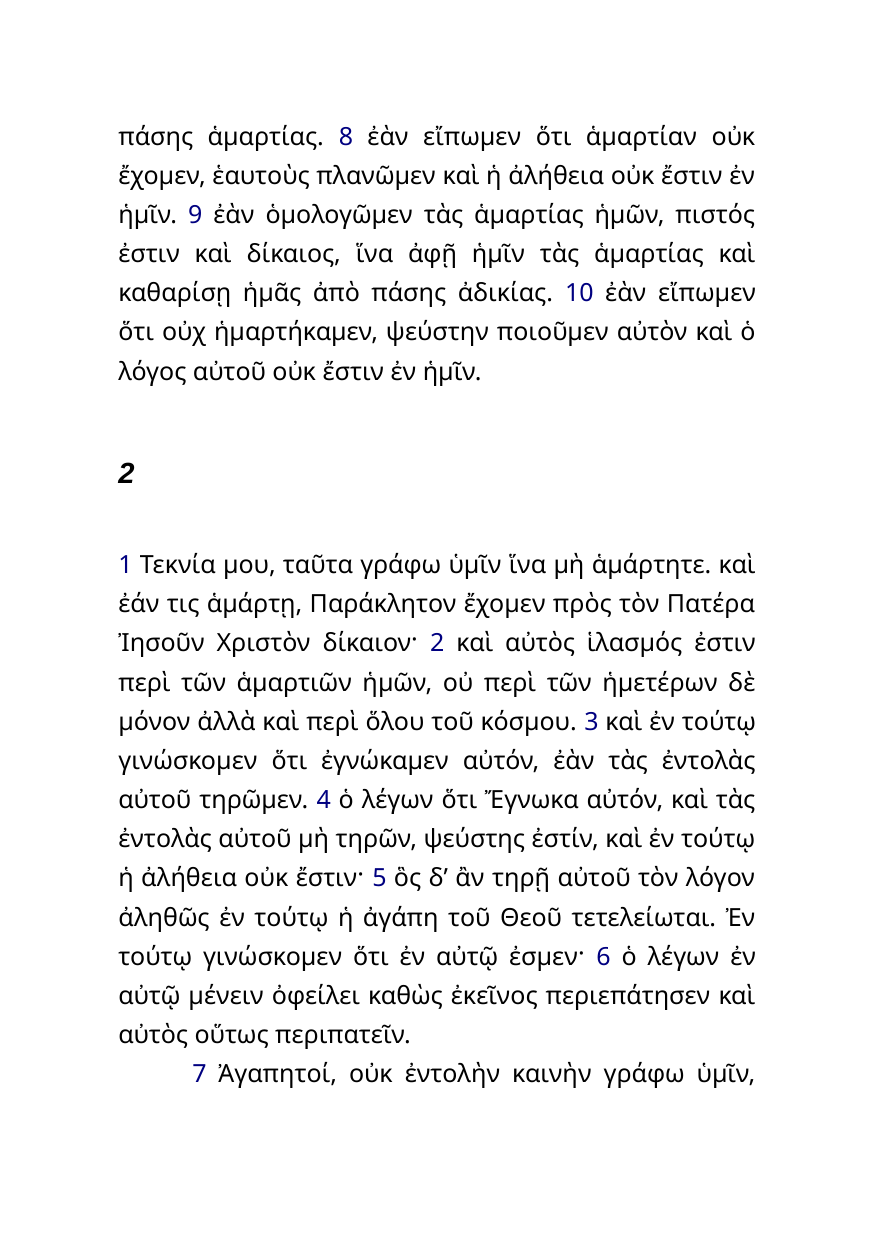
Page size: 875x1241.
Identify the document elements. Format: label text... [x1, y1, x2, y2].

text 7 Ἀγαπητοί, οὐκ ἐντολὴν καινὴν γράφω ὑμῖν, [118, 1056, 756, 1090]
subtitle 2 [118, 456, 756, 490]
text 1 Τεκνία μου, ταῦτα γράφω ὑμῖν ἵνα μὴ ἁμάρτητε. καὶ ἐάν τις ἁμάρτῃ, Παράκλητον ἔχομεν πρὸς τὸν Πατέρα Ἰησοῦν Χριστὸν δίκαιον· 2 καὶ αὐτὸς ἱλασμός ἐστιν περὶ τῶν ἁμαρτιῶν ἡμῶν, οὐ περὶ τῶν ἡμετέρων δὲ μόνον ἀλλὰ καὶ περὶ ὅλου τοῦ κόσμου. 3 καὶ ἐν τούτῳ γινώσκομεν ὅτι ἐγνώκαμεν αὐτόν, ἐὰν τὰς ἐντολὰς αὐτοῦ τηρῶμεν. 4 ὁ λέγων ὅτι Ἔγνωκα αὐτόν, καὶ τὰς ἐντολὰς αὐτοῦ μὴ τηρῶν, ψεύστης ἐστίν, καὶ ἐν τούτῳ ἡ ἀλήθεια οὐκ ἔστιν· 5 ὃς δ’ ἂν τηρῇ αὐτοῦ τὸν λόγον ἀληθῶς ἐν τούτῳ ἡ ἀγάπη τοῦ Θεοῦ τετελείωται. Ἐν τούτῳ γινώσκομεν ὅτι ἐν αὐτῷ ἐσμεν· 6 ὁ λέγων ἐν αὐτῷ μένειν ὀφείλει καθὼς ἐκεῖνος περιεπάτησεν καὶ αὐτὸς οὕτως περιπατεῖν. [118, 547, 756, 1051]
text πάσης ἁμαρτίας. 8 ἐὰν εἴπωμεν ὅτι ἁμαρτίαν οὐκ ἔχομεν, ἑαυτοὺς πλανῶμεν καὶ ἡ ἀλήθεια οὐκ ἔστιν ἐν ἡμῖν. 9 ἐὰν ὁμολογῶμεν τὰς ἁμαρτίας ἡμῶν, πιστός ἐστιν καὶ δίκαιος, ἵνα ἀφῇ ἡμῖν τὰς ἁμαρτίας καὶ καθαρίσῃ ἡμᾶς ἀπὸ πάσης ἀδικίας. 10 ἐὰν εἴπωμεν ὅτι οὐχ ἡμαρτήκαμεν, ψεύστην ποιοῦμεν αὐτὸν καὶ ὁ λόγος αὐτοῦ οὐκ ἔστιν ἐν ἡμῖν. [118, 118, 756, 387]
